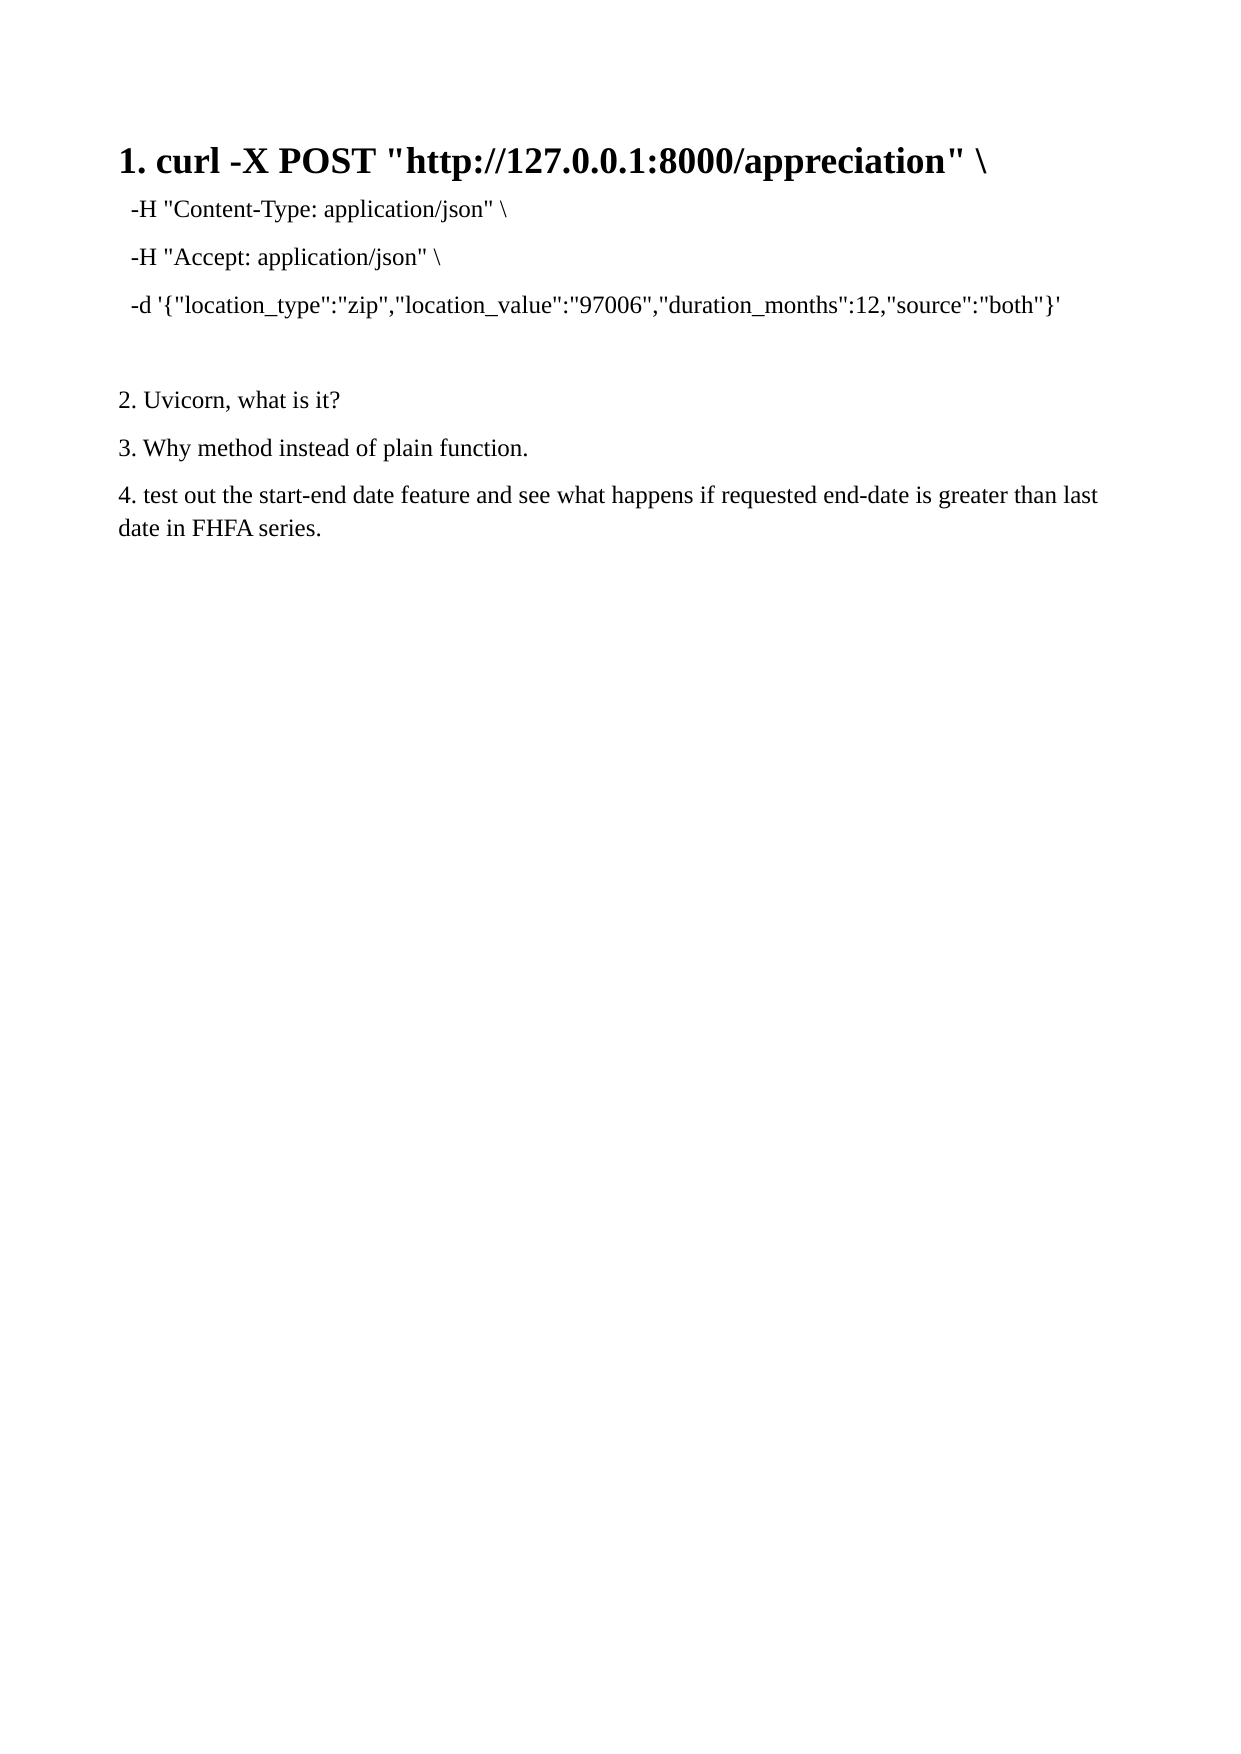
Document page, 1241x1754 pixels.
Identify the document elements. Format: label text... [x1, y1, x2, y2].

text -d '{"location_type":"zip","location_value":"97006","duration_months":12,"source":"both"}' [118, 290, 1122, 318]
text 4. test out the start-end date feature and see what happens if requested end-date is greater than last date in FHFA series. [118, 480, 1122, 542]
text 2. Uvicorn, what is it? [118, 385, 1122, 414]
text 3. Why method instead of plain function. [118, 433, 1122, 461]
text -H "Accept: application/json" \ [118, 242, 1122, 271]
text -H "Content-Type: application/json" \ [118, 194, 1122, 223]
subtitle 1. curl -X POST "http://127.0.0.1:8000/appreciation" \ [118, 139, 1122, 182]
